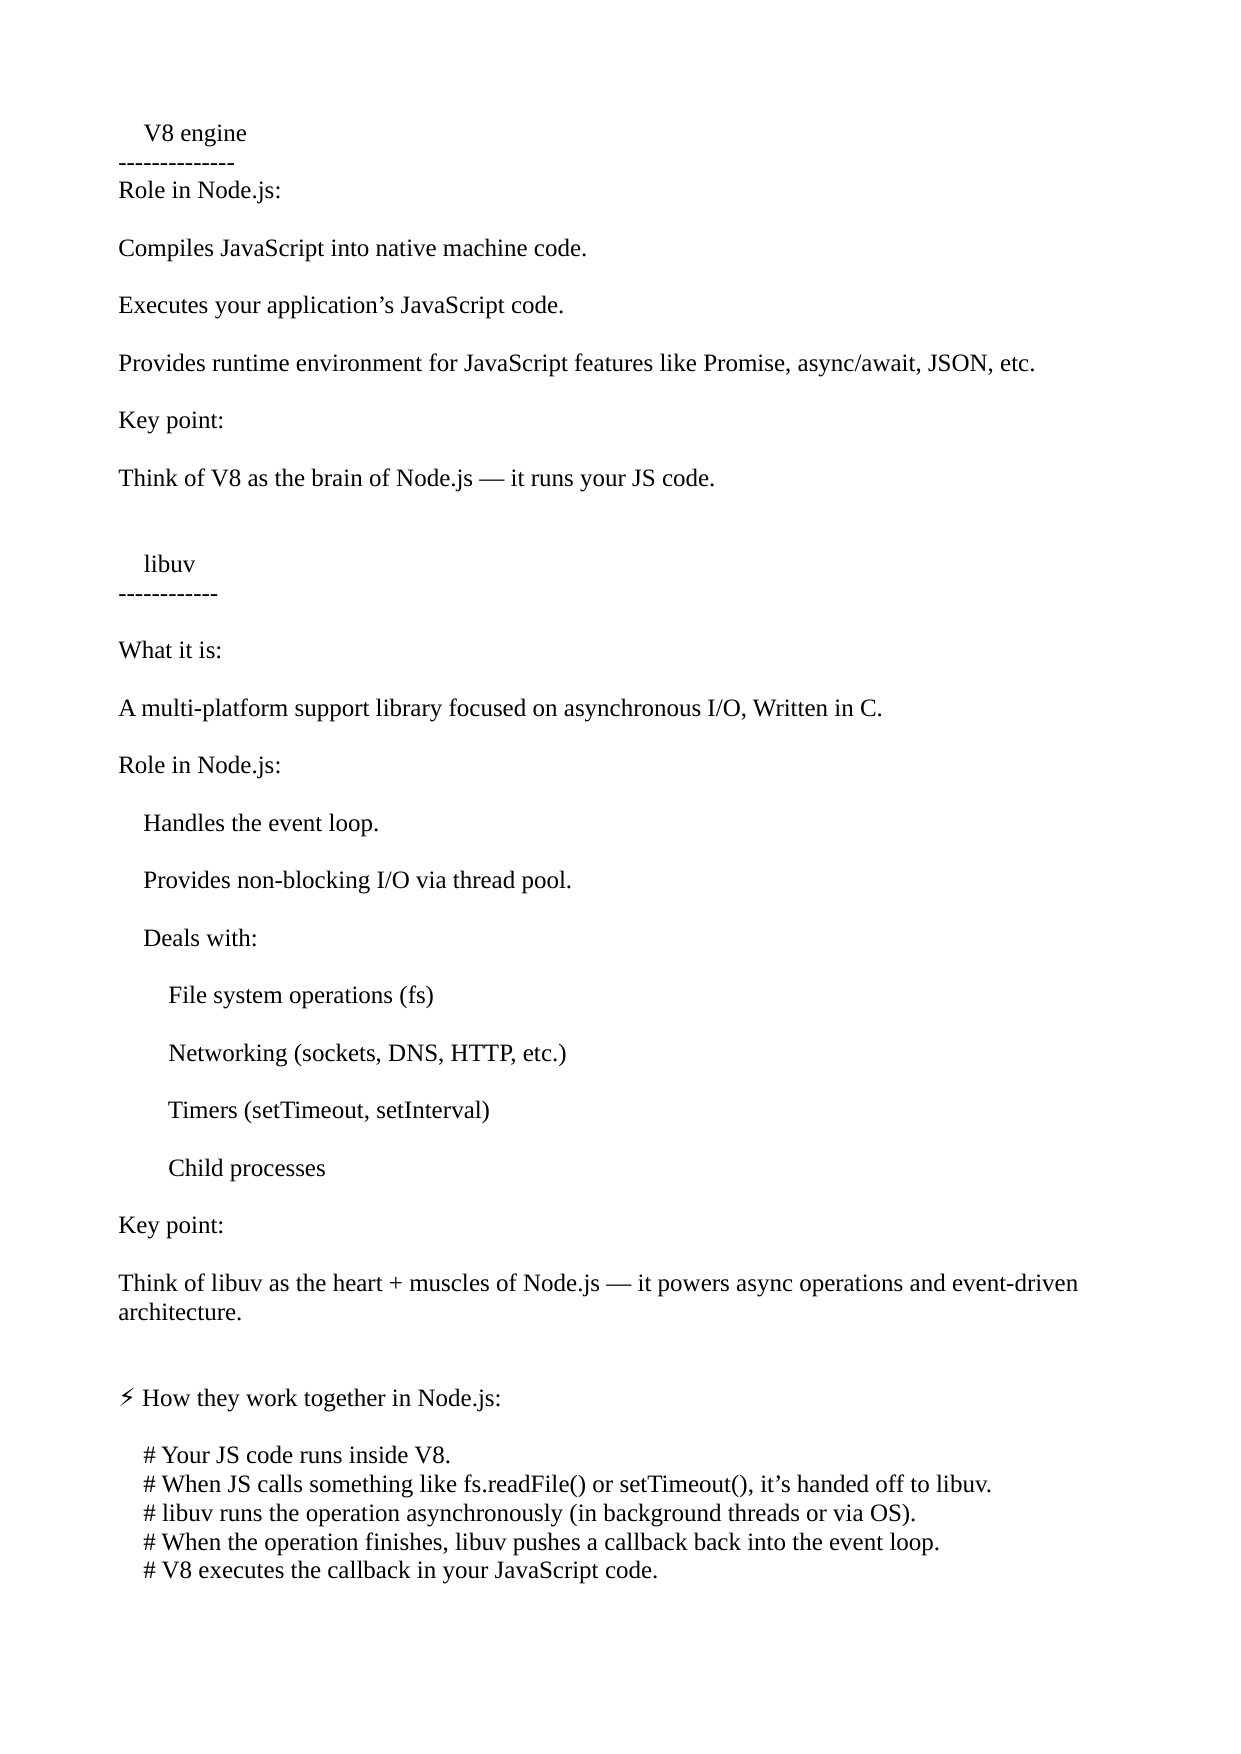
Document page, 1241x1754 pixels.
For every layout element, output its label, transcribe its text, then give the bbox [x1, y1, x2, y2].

text What it is: [118, 636, 1122, 664]
text # libuv runs the operation asynchronously (in background threads or via OS). [118, 1498, 1122, 1527]
text Networking (sockets, DNS, HTTP, etc.) [118, 1038, 1122, 1067]
text ⚡ How they work together in Node.js: [118, 1383, 1122, 1412]
text -------------- [118, 147, 1122, 176]
text Deals with: [118, 923, 1122, 952]
text 🔹 libuv [118, 549, 1122, 578]
text Key point: [118, 1211, 1122, 1239]
text Think of V8 as the brain of Node.js — it runs your JS code. [118, 463, 1122, 492]
text Key point: [118, 406, 1122, 434]
text Compiles JavaScript into native machine code. [118, 233, 1122, 262]
text # When JS calls something like fs.readFile() or setTimeout(), it’s handed off to libuv. [118, 1469, 1122, 1498]
text Handles the event loop. [118, 808, 1122, 837]
text A multi-platform support library focused on asynchronous I/O, Written in C. [118, 693, 1122, 722]
text Think of libuv as the heart + muscles of Node.js — it powers async operations and event-driven architecture. [118, 1268, 1122, 1326]
text Role in Node.js: [118, 751, 1122, 779]
text ------------ [118, 578, 1122, 607]
text 🔹 V8 engine [118, 118, 1122, 147]
text Provides runtime environment for JavaScript features like Promise, async/await, JSON, etc. [118, 348, 1122, 377]
text # V8 executes the callback in your JavaScript code. [118, 1556, 1122, 1584]
text File system operations (fs) [118, 981, 1122, 1009]
text Role in Node.js: [118, 176, 1122, 204]
text Executes your application’s JavaScript code. [118, 291, 1122, 319]
text Child processes [118, 1153, 1122, 1182]
text Provides non-blocking I/O via thread pool. [118, 866, 1122, 894]
text Timers (setTimeout, setInterval) [118, 1096, 1122, 1124]
text # When the operation finishes, libuv pushes a callback back into the event loop. [118, 1527, 1122, 1556]
text # Your JS code runs inside V8. [118, 1441, 1122, 1469]
